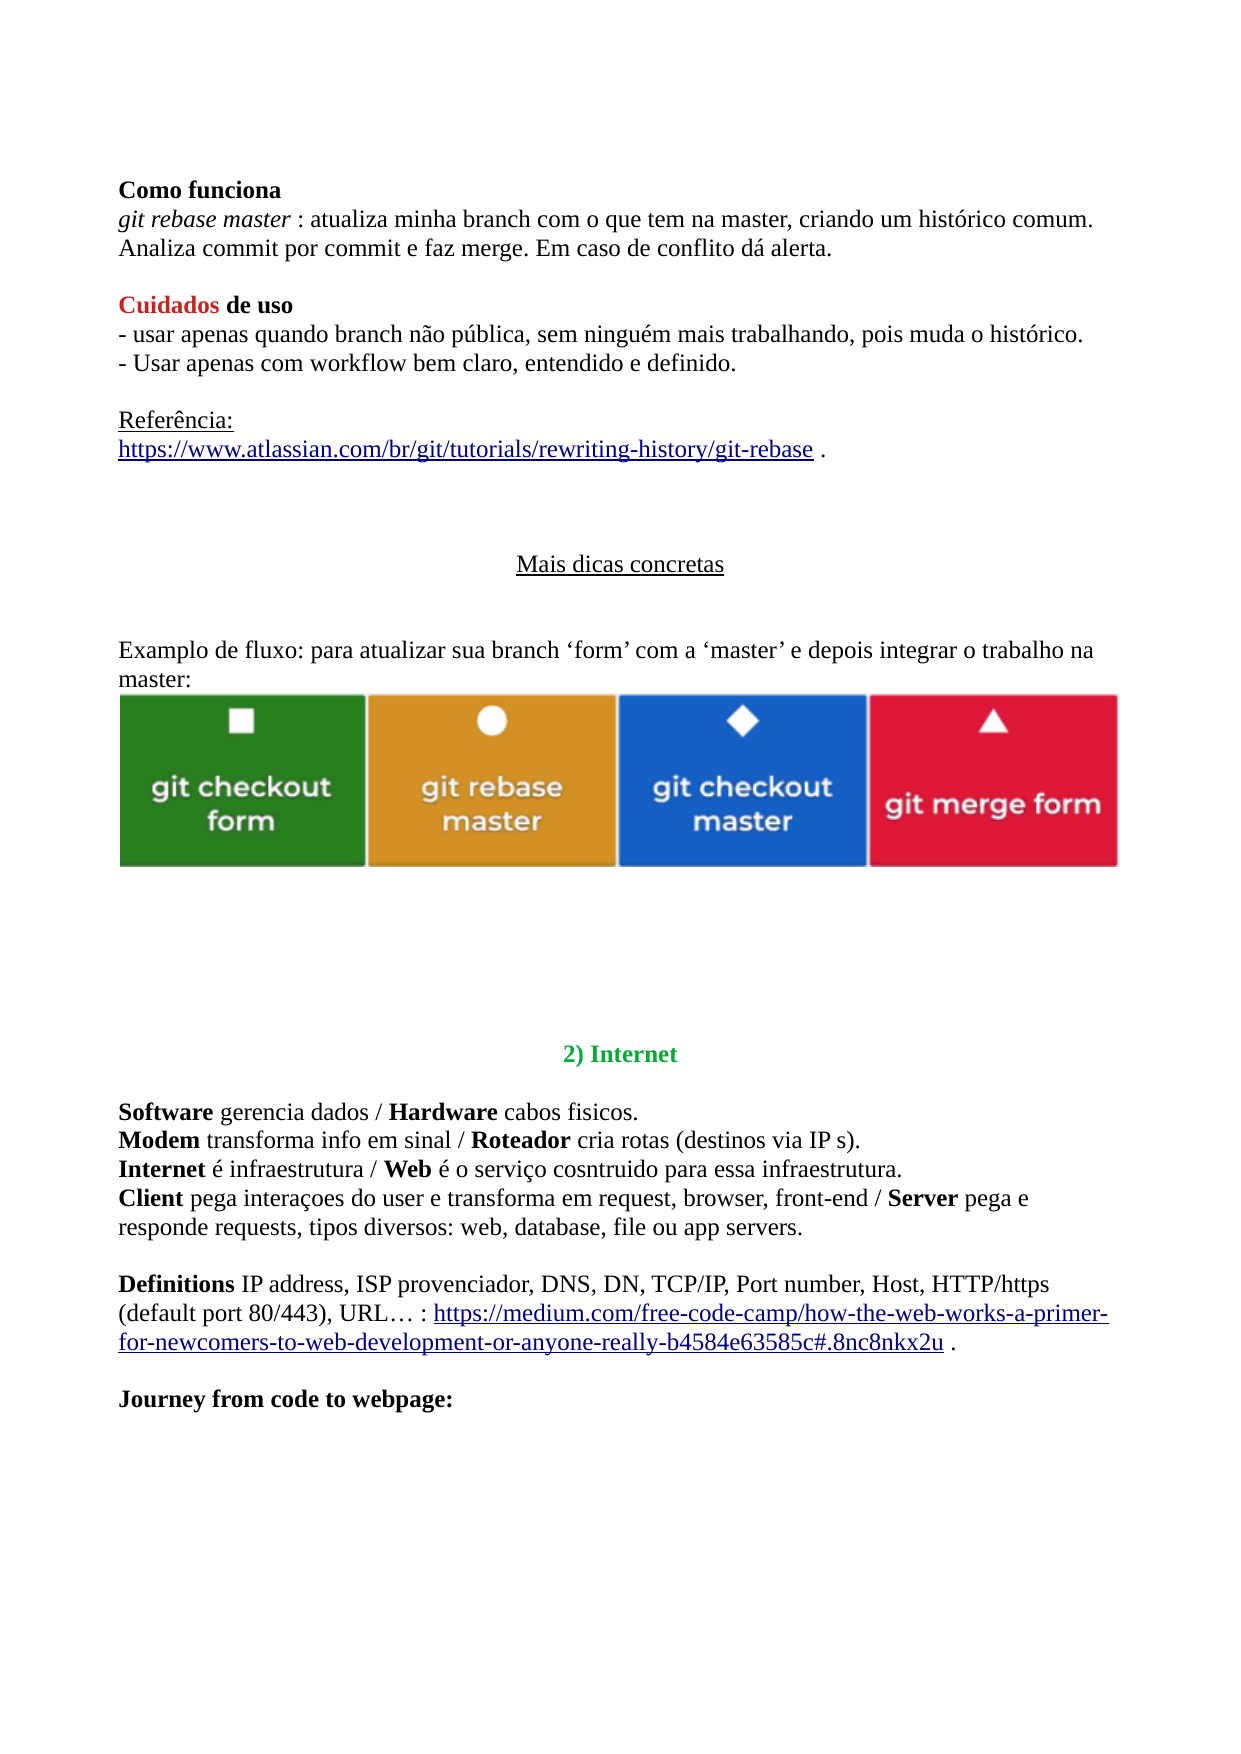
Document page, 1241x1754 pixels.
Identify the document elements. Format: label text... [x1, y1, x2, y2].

text 2) Internet [118, 1039, 1122, 1068]
text Como funciona [118, 176, 1122, 204]
text git rebase master : atualiza minha branch com o que tem na master, criando um histórico comum. Analiza commit por commit e faz merge. Em caso de conflito dá alerta. [118, 204, 1122, 262]
text - Usar apenas com workflow bem claro, entendido e definido. [118, 348, 1122, 377]
text Definitions IP address, ISP provenciador, DNS, DN, TCP/IP, Port number, Host, HTTP/https (default port 80/443), URL… : https://medium.com/free-code-camp/how-the-web-works-a-primer-for-newcomers-to-web-development-or-anyone-really-b4584e63585c#.8nc8nkx2u . [118, 1269, 1122, 1355]
text Examplo de fluxo: para atualizar sua branch ‘form’ com a ‘master’ e depois integrar o trabalho na master: [118, 636, 1122, 693]
text Mais dicas concretas [118, 549, 1122, 578]
text Cuidados de uso [118, 291, 1122, 319]
text - usar apenas quando branch não pública, sem ninguém mais trabalhando, pois muda o histórico. [118, 319, 1122, 348]
text Client pega interaçoes do user e transforma em request, browser, front-end / Server pega e responde requests, tipos diversos: web, database, file ou app servers. [118, 1183, 1122, 1240]
text Modem transforma info em sinal / Roteador cria rotas (destinos via IP s). Internet é infraestrutura / Web é o serviço cosntruido para essa infraestrutura. [118, 1125, 1122, 1183]
text https://www.atlassian.com/br/git/tutorials/rewriting-history/git-rebase . [118, 434, 1122, 463]
picture [120, 693, 1121, 867]
text Referência: [118, 406, 1122, 434]
text Journey from code to webpage: [118, 1384, 1122, 1413]
text Software gerencia dados / Hardware cabos fisicos. [118, 1097, 1122, 1125]
